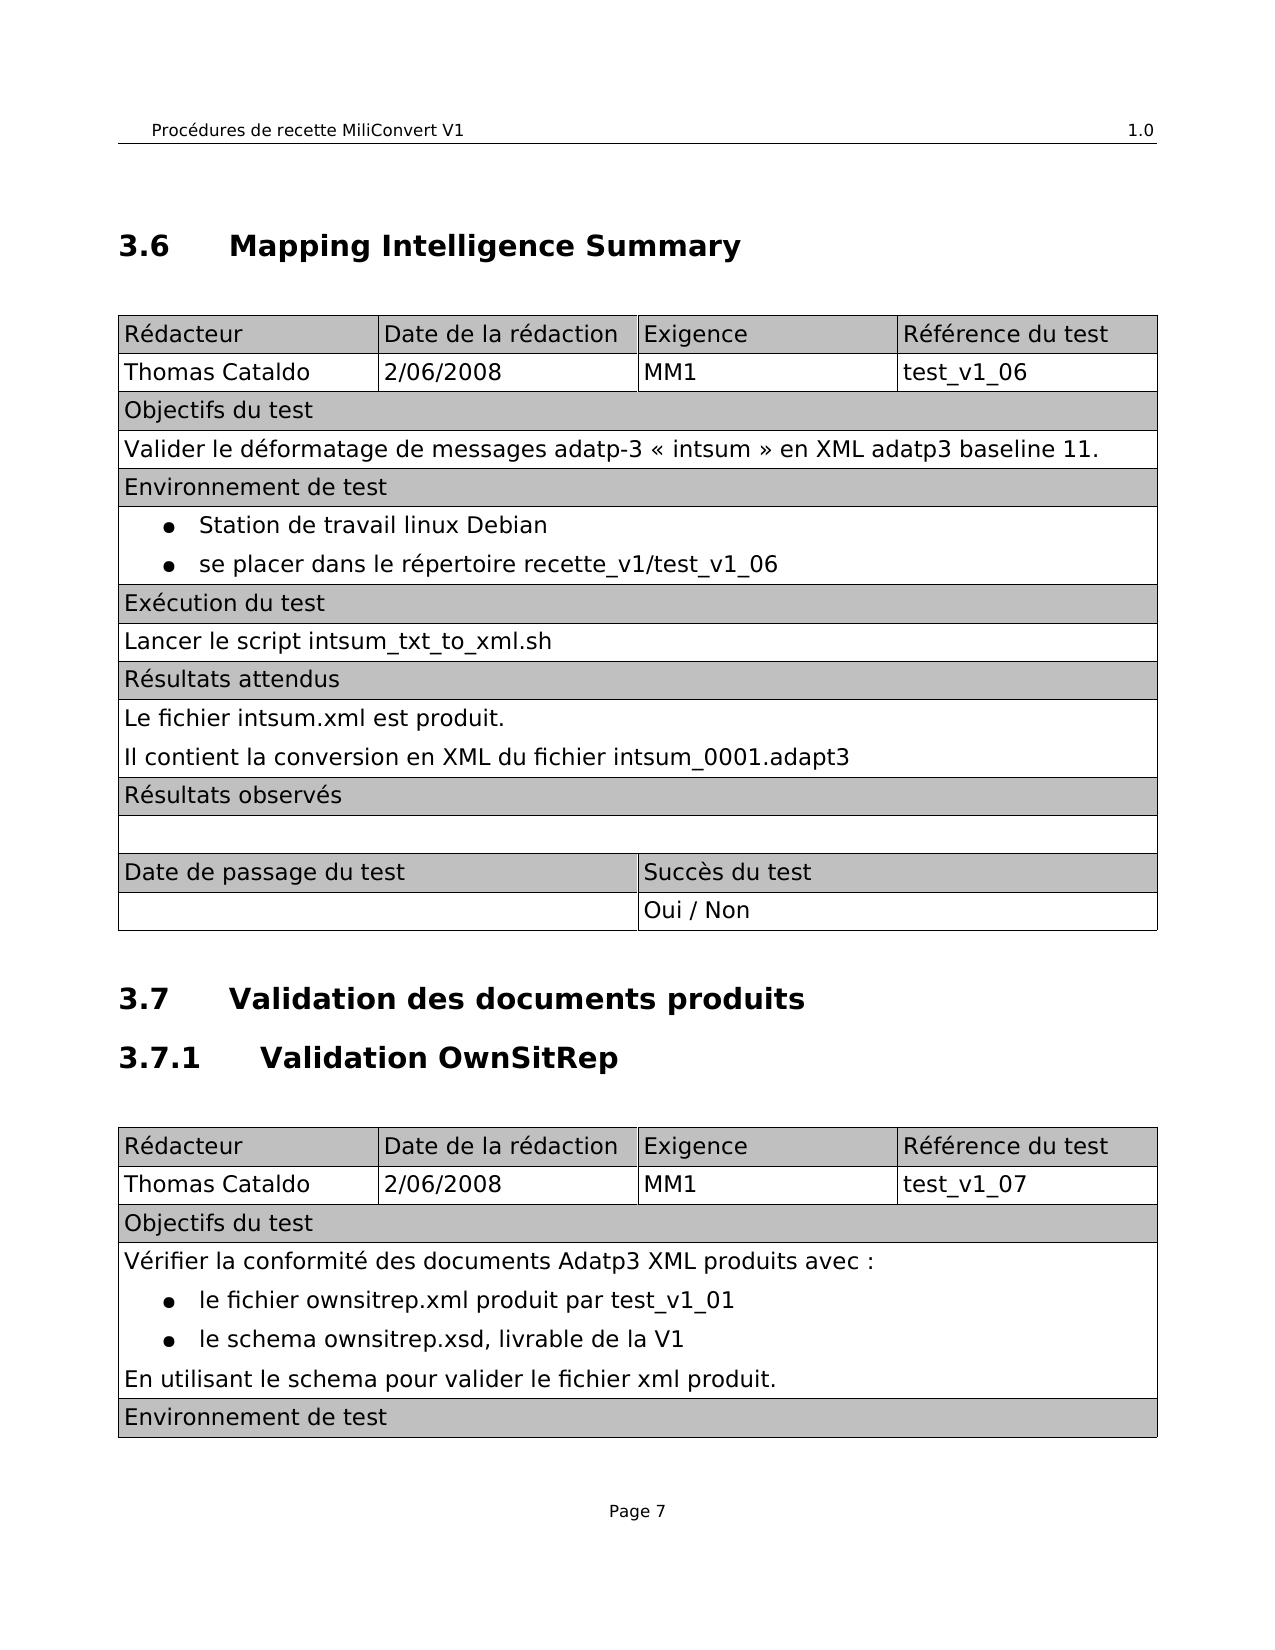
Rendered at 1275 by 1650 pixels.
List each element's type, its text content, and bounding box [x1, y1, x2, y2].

table_header Rédacteur [119, 316, 378, 353]
table_cell 2/06/2008 [379, 354, 637, 391]
table_header Exigence [639, 1128, 897, 1166]
table_cell Résultats attendus [119, 662, 1157, 699]
table_cell Thomas Cataldo [119, 1167, 378, 1204]
table_cell Le fichier intsum.xml est produit. Il contient la conversion en XML du fichier intsum_0001.adapt3 [119, 700, 1157, 777]
table_cell Environnement de test [119, 1399, 1157, 1437]
subtitle Validation OwnSitRep [118, 1041, 1157, 1076]
subtitle Mapping Intelligence Summary [118, 229, 1157, 263]
table_cell Environnement de test [119, 469, 1157, 506]
table_cell [119, 893, 637, 930]
table_cell MM1 [639, 1167, 897, 1204]
table_cell test_v1_07 [898, 1167, 1157, 1204]
table_cell Objectifs du test [119, 1205, 1157, 1242]
table_cell MM1 [639, 354, 897, 391]
table_cell 2/06/2008 [379, 1167, 637, 1204]
table_cell Exécution du test [119, 585, 1157, 623]
table_header Exigence [639, 316, 897, 353]
table_cell Thomas Cataldo [119, 354, 378, 391]
table_cell Valider le déformatage de messages adatp-3 « intsum » en XML adatp3 baseline 11. [119, 431, 1157, 468]
table_header Date de la rédaction [379, 316, 637, 353]
table_cell Date de passage du test [119, 854, 637, 892]
table_cell test_v1_06 [898, 354, 1157, 391]
table_cell Vérifier la conformité des documents Adatp3 XML produits avec : le fichier ownsitrep.xml produit par test_v1_01 le schema ownsitrep.xsd, livrable de la V1 En utilisant le schema pour valider le fichier xml produit. [119, 1243, 1157, 1398]
table_cell Objectifs du test [119, 392, 1157, 430]
table_header Rédacteur [119, 1128, 378, 1166]
table_cell [119, 816, 1157, 853]
table_cell Oui / Non [639, 893, 1157, 930]
subtitle Validation des documents produits [118, 982, 1157, 1016]
table_header Référence du test [898, 1128, 1157, 1166]
table_cell Lancer le script intsum_txt_to_xml.sh [119, 624, 1157, 661]
table_header Référence du test [898, 316, 1157, 353]
table_header Date de la rédaction [379, 1128, 637, 1166]
table_cell Résultats observés [119, 778, 1157, 815]
table_cell Succès du test [639, 854, 1157, 892]
table_cell Station de travail linux Debian se placer dans le répertoire recette_v1/test_v1_06 [119, 507, 1157, 584]
